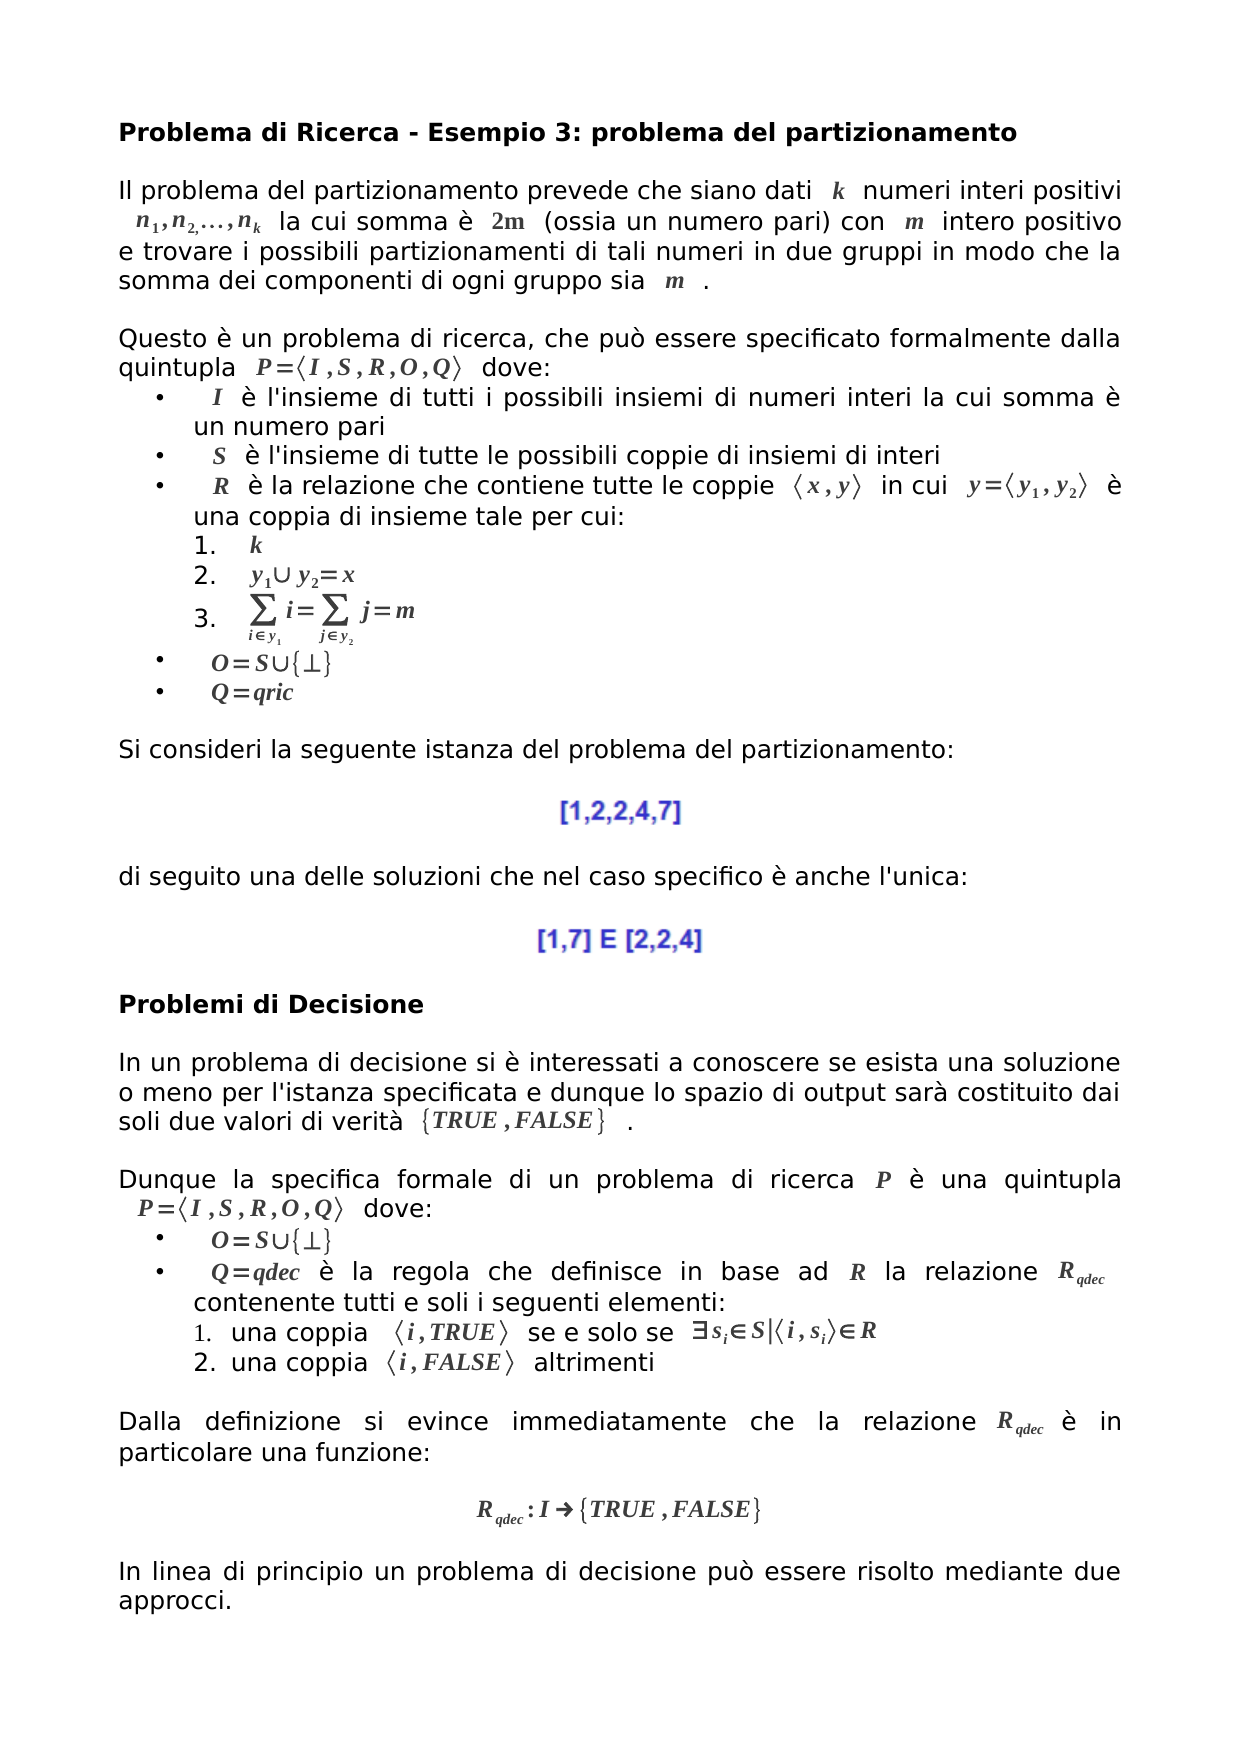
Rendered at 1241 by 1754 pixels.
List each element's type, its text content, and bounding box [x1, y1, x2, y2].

list è la relazione che contiene tutte le coppiein cuiè una coppia di insieme tale per cui: [156, 471, 1122, 531]
text Dalla definizione si evince immediatamente che la relazioneè in particolare una funzione: [118, 1406, 1122, 1467]
list una coppia se e solo se [193, 1317, 1122, 1348]
text Problemi di Decisione [118, 990, 1122, 1019]
text In un problema di decisione si è interessati a conoscere se esista una soluzione o meno per l'istanza specificata e dunque lo spazio di output sarà costituito dai soli due valori di verità. [118, 1048, 1122, 1136]
list è la regola che definisce in base adla relazionecontenente tutti e soli i seguenti elementi: [156, 1256, 1122, 1317]
text Si consideri la seguente istanza del problema del partizionamento: [118, 736, 1122, 765]
picture [532, 920, 709, 961]
picture [551, 793, 689, 833]
text Dunque la specifica formale di un problema di ricercaè una quintupladove: [118, 1165, 1122, 1224]
text Il problema del partizionamento prevede che siano datinumeri interi positivila cui somma è(ossia un numero pari) conintero positivo e trovare i possibili partizionamenti di tali numeri in due gruppi in modo che la somma dei componenti di ogni gruppo sia. [118, 176, 1122, 295]
list è l'insieme di tutte le possibili coppie di insiemi di interi [156, 441, 1122, 471]
text In linea di principio un problema di decisione può essere risolto mediante due approcci. [118, 1557, 1122, 1615]
list una coppiaaltrimenti [193, 1348, 1122, 1377]
text di seguito una delle soluzioni che nel caso specifico è anche l'unica: [118, 862, 1122, 891]
text Problema di Ricerca - Esempio 3: problema del partizionamento [118, 118, 1122, 147]
list è l'insieme di tutti i possibili insiemi di numeri interi la cui somma è un numero pari [156, 383, 1122, 441]
text Questo è un problema di ricerca, che può essere specificato formalmente dalla quintupladove: [118, 324, 1122, 383]
